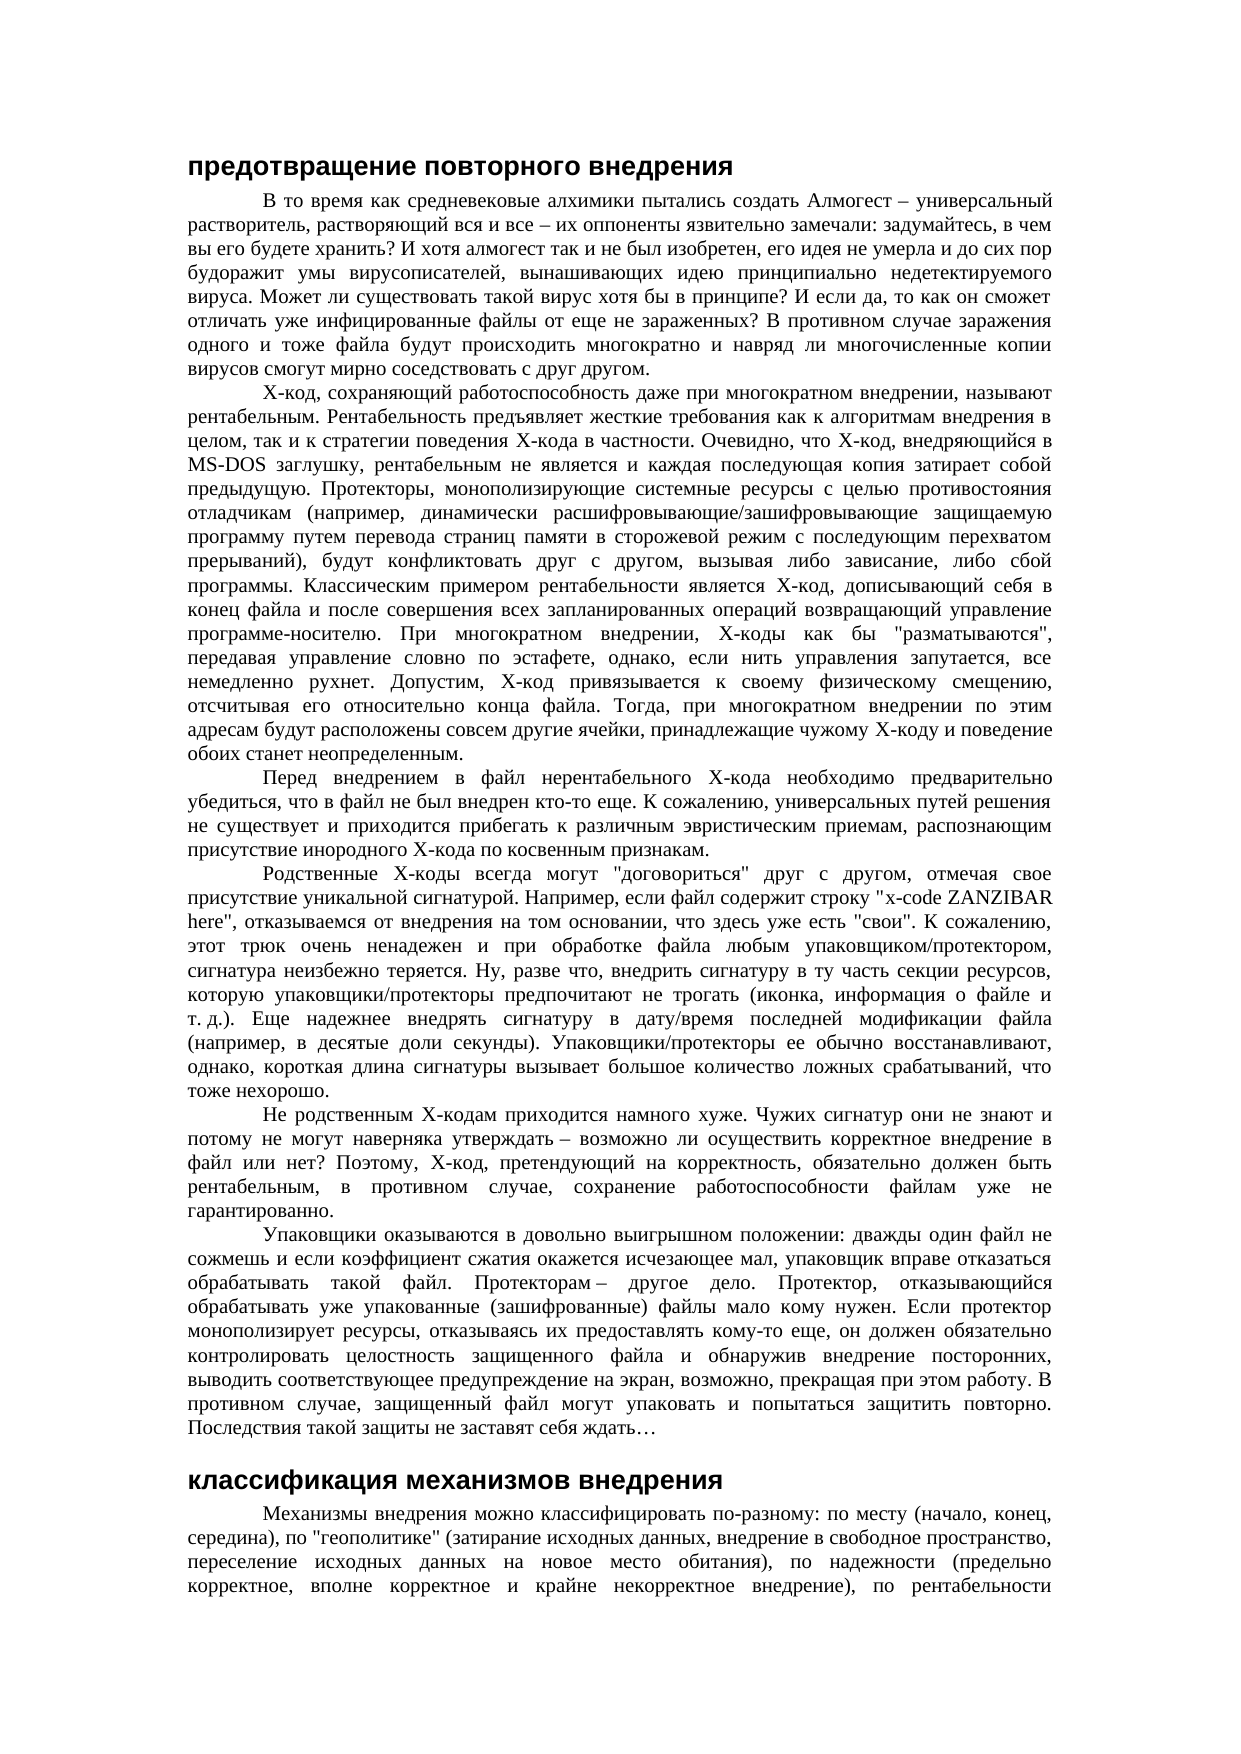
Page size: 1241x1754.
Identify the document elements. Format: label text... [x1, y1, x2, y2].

text В то время как средневековые алхимики пытались создать Алмогест – универсальный растворитель, растворяющий вся и все – их оппоненты язвительно замечали: задумайтесь, в чем вы его будете хранить? И хотя алмогест так и не был изобретен, его идея не умерла и до сих пор будоражит умы вирусописателей, вынашивающих идею принципиально недетектируемого вируса. Может ли существовать такой вирус хотя бы в принципе? И если да, то как он сможет отличать уже инфицированные файлы от еще не зараженных? В противном случае заражения одного и тоже файла будут происходить многократно и навряд ли многочисленные копии вирусов смогут мирно соседствовать с друг другом. [187, 187, 1053, 380]
subtitle предотвращение повторного внедрения [187, 150, 1053, 181]
text Механизмы внедрения можно классифицировать по-разному: по месту (начало, конец, середина), по "геополитике" (затирание исходных данных, внедрение в свободное пространство, переселение исходных данных на новое место обитания), по надежности (предельно корректное, вполне корректное и крайне некорректное внедрение), по рентабельности [187, 1501, 1053, 1597]
text Родственные X-коды всегда могут "договориться" друг с другом, отмечая свое присутствие уникальной сигнатурой. Например, если файл содержит строку "x-code ZANZIBAR here", отказываемся от внедрения на том основании, что здесь уже есть "свои". К сожалению, этот трюк очень ненадежен и при обработке файла любым упаковщиком/протектором, сигнатура неизбежно теряется. Ну, разве что, внедрить сигнатуру в ту часть секции ресурсов, которую упаковщики/протекторы предпочитают не трогать (иконка, информация о файле и т. д.). Еще надежнее внедрять сигнатуру в дату/время последней модификации файла (например, в десятые доли секунды). Упаковщики/протекторы ее обычно восстанавливают, однако, короткая длина сигнатуры вызывает большое количество ложных срабатываний, что тоже нехорошо. [187, 861, 1053, 1102]
text Не родственным X-кодам приходится намного хуже. Чужих сигнатур они не знают и потому не могут наверняка утверждать – возможно ли осуществить корректное внедрение в файл или нет? Поэтому, X-код, претендующий на корректность, обязательно должен быть рентабельным, в противном случае, сохранение работоспособности файлам уже не гарантированно. [187, 1102, 1053, 1222]
subtitle классификация механизмов внедрения [187, 1464, 1053, 1495]
text Упаковщики оказываются в довольно выигрышном положении: дважды один файл не сожмешь и если коэффициент сжатия окажется исчезающее мал, упаковщик вправе отказаться обрабатывать такой файл. Протекторам – другое дело. Протектор, отказывающийся обрабатывать уже упакованные (зашифрованные) файлы мало кому нужен. Если протектор монополизирует ресурсы, отказываясь их предоставлять кому-то еще, он должен обязательно контролировать целостность защищенного файла и обнаружив внедрение посторонних, выводить соответствующее предупреждение на экран, возможно, прекращая при этом работу. В противном случае, защищенный файл могут упаковать и попытаться защитить повторно. Последствия такой защиты не заставят себя ждать… [187, 1222, 1053, 1439]
text X-код, сохраняющий работоспособность даже при многократном внедрении, называют рентабельным. Рентабельность предъявляет жесткие требования как к алгоритмам внедрения в целом, так и к стратегии поведения X-кода в частности. Очевидно, что X-код, внедряющийся в MS-DOS заглушку, рентабельным не является и каждая последующая копия затирает собой предыдущую. Протекторы, монополизирующие системные ресурсы с целью противостояния отладчикам (например, динамически расшифровывающие/зашифровывающие защищаемую программу путем перевода страниц памяти в сторожевой режим с последующим перехватом прерываний), будут конфликтовать друг с другом, вызывая либо зависание, либо сбой программы. Классическим примером рентабельности является X-код, дописывающий себя в конец файла и после совершения всех запланированных операций возвращающий управление программе-носителю. При многократном внедрении, X-коды как бы "разматываются", передавая управление словно по эстафете, однако, если нить управления запутается, все немедленно рухнет. Допустим, X-код привязывается к своему физическому смещению, отсчитывая его относительно конца файла. Тогда, при многократном внедрении по этим адресам будут расположены совсем другие ячейки, принадлежащие чужому X-коду и поведение обоих станет неопределенным. [187, 380, 1053, 765]
text Перед внедрением в файл нерентабельного X-кода необходимо предварительно убедиться, что в файл не был внедрен кто-то еще. К сожалению, универсальных путей решения не существует и приходится прибегать к различным эвристическим приемам, распознающим присутствие инородного X-кода по косвенным признакам. [187, 765, 1053, 861]
